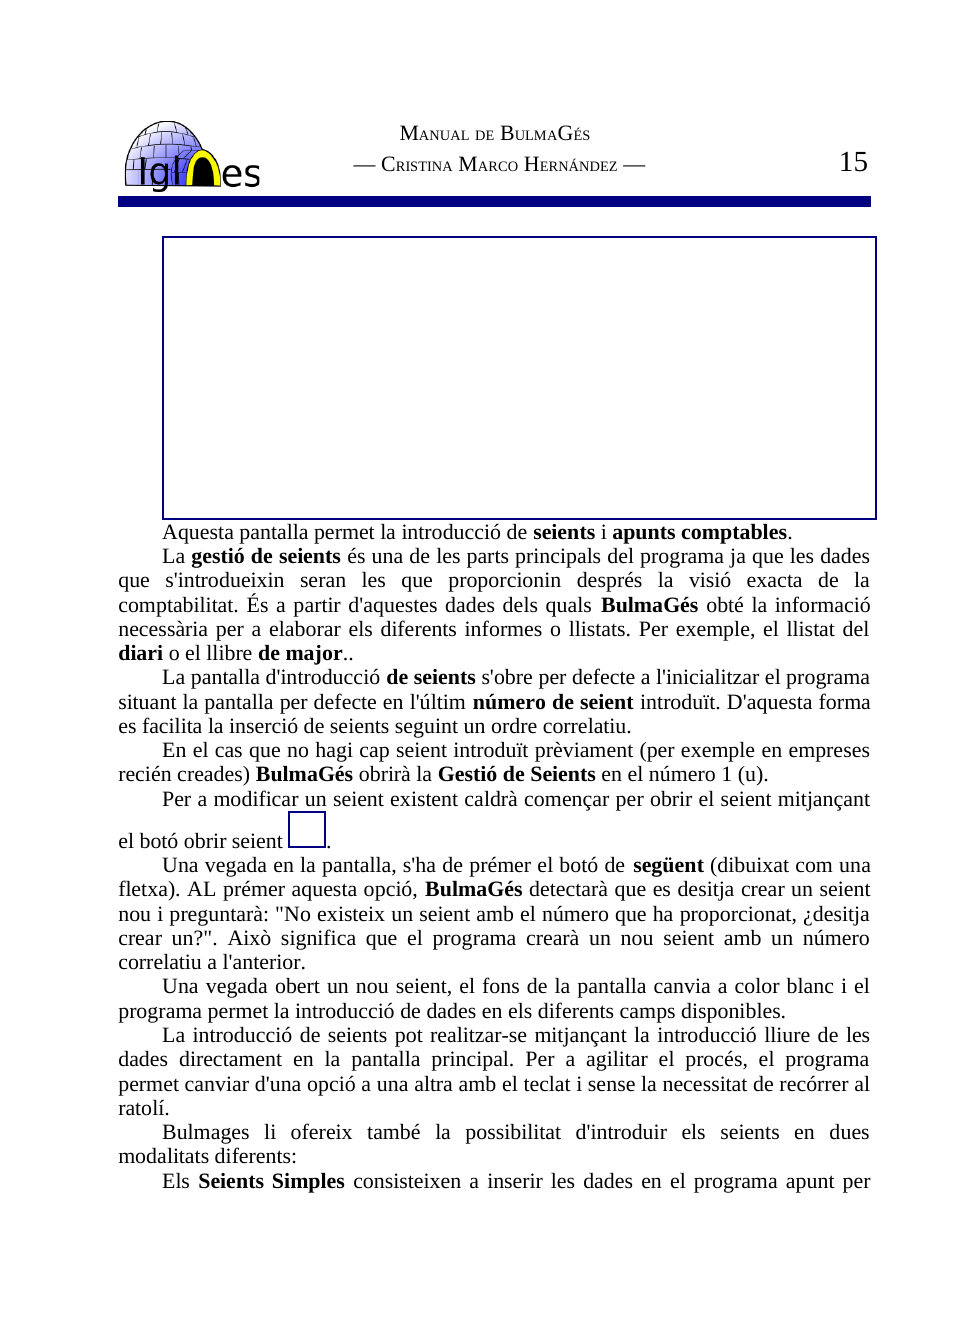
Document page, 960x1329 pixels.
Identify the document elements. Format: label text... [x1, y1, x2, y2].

text Els Seients Simples consisteixen a inserir les dades en el programa apunt per [118, 1169, 871, 1193]
text Per a modificar un seient existent caldrà començar per obrir el seient mitjançant el botó obrir seient . [118, 787, 871, 853]
text La pantalla d'introducció de seients s'obre per defecte a l'inicialitzar el programa situant la pantalla per defecte en l'últim número de seient introduït. D'aquesta forma es facilita la inserció de seients seguint un ordre correlatiu. [118, 665, 871, 738]
text Una vegada en la pantalla, s'ha de prémer el botó de següent (dibuixat com una fletxa). AL prémer aquesta opció, BulmaGés detectarà que es desitja crear un seient nou i preguntarà: "No existeix un seient amb el número que ha proporcionat, ¿desitja crear un?". Això significa que el programa crearà un nou seient amb un número correlatiu a l'anterior. [118, 853, 871, 974]
text La gestió de seients és una de les parts principals del programa ja que les dades que s'introdueixin seran les que proporcionin després la visió exacta de la comptabilitat. És a partir d'aquestes dades dels quals BulmaGés obté la informació necessària per a elaborar els diferents informes o llistats. Per exemple, el llistat del diari o el llibre de major.. [118, 544, 871, 665]
text Aquesta pantalla permet la introducció de seients i apunts comptables. [118, 520, 871, 544]
text En el cas que no hagi cap seient introduït prèviament (per exemple en empreses recién creades) BulmaGés obrirà la Gestió de Seients en el número 1 (u). [118, 738, 871, 787]
text La introducció de seients pot realitzar-se mitjançant la introducció lliure de les dades directament en la pantalla principal. Per a agilitar el procés, el programa permet canviar d'una opció a una altra amb el teclat i sense la necessitat de recórrer al ratolí. [118, 1023, 871, 1120]
text Bulmages li ofereix també la possibilitat d'introduir els seients en dues modalitats diferents: [118, 1120, 871, 1169]
text Una vegada obert un nou seient, el fons de la pantalla canvia a color blanc i el programa permet la introducció de dades en els diferents camps disponibles. [118, 974, 871, 1023]
picture [124, 121, 260, 192]
